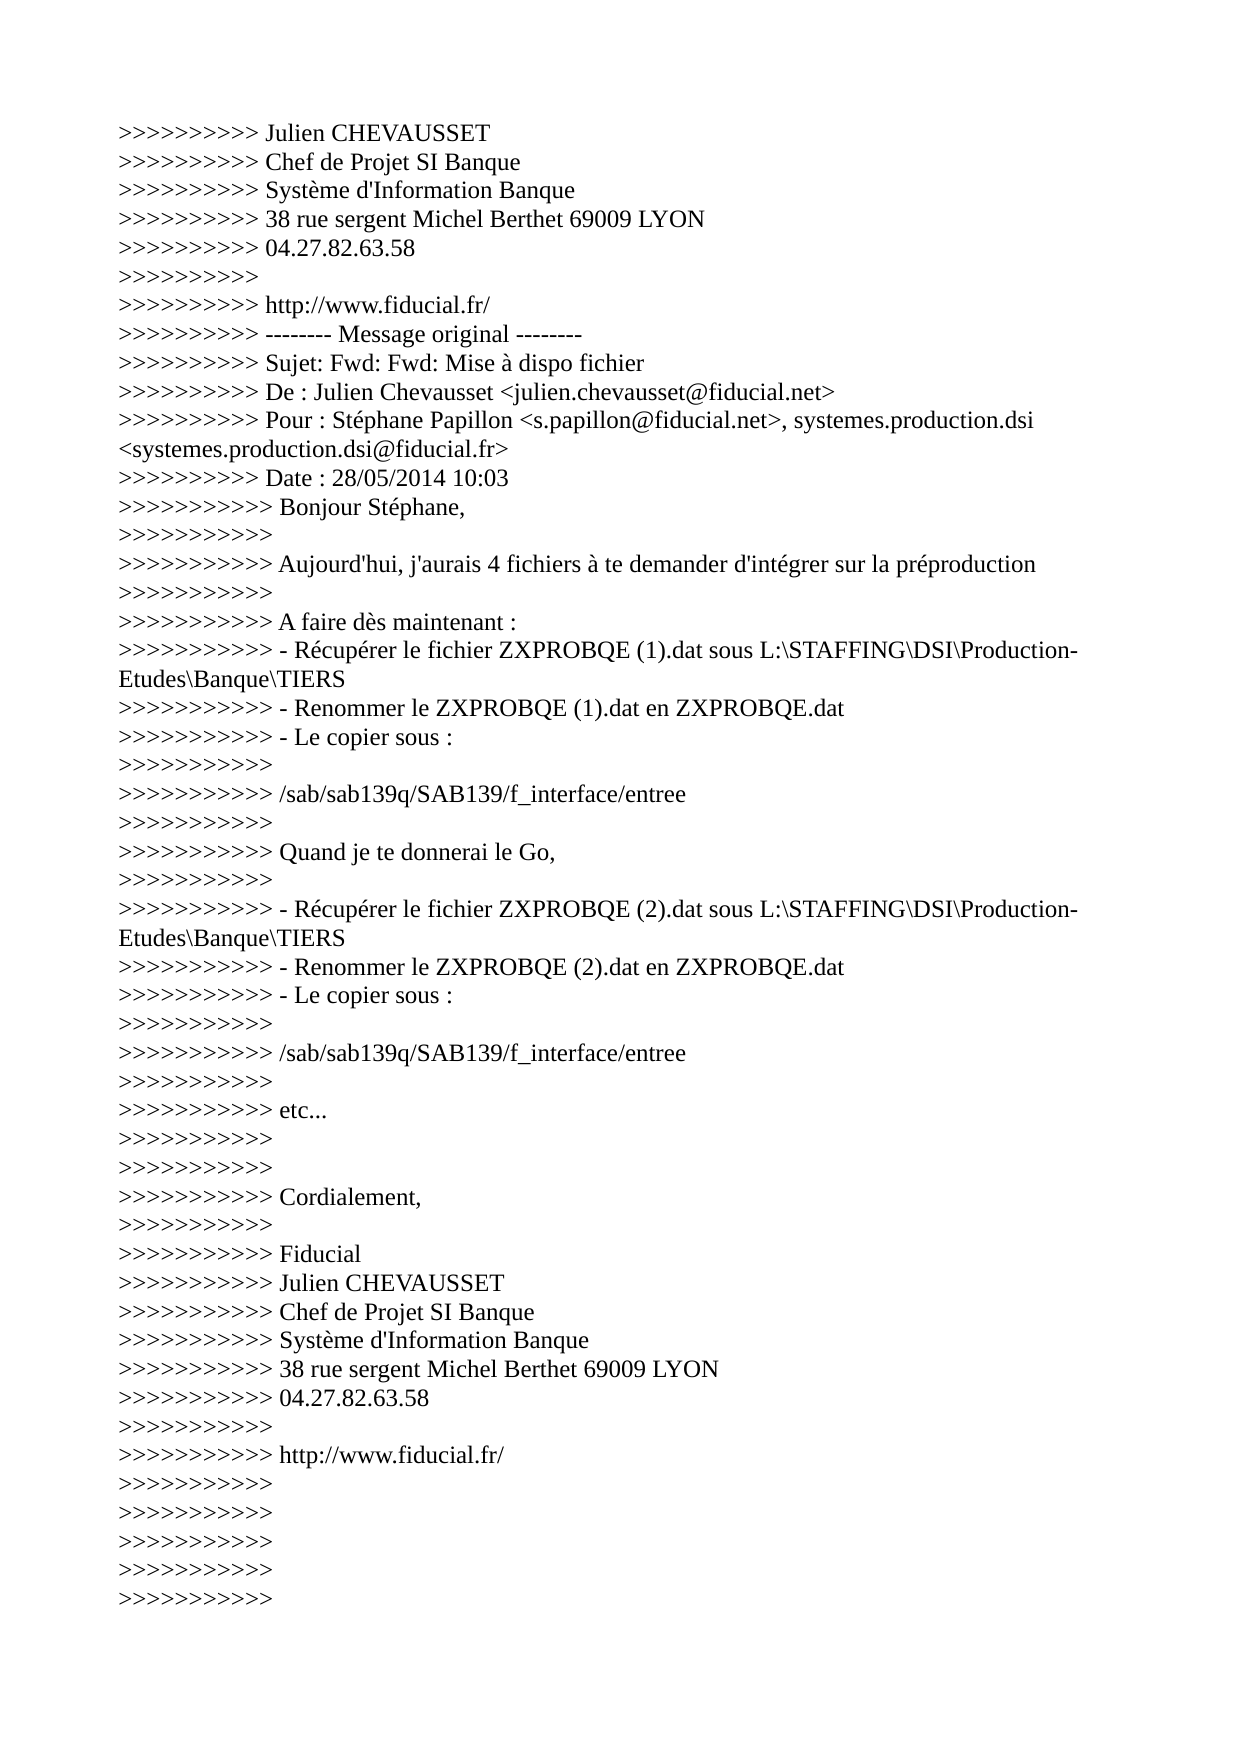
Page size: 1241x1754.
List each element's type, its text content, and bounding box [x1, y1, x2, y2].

text >>>>>>>>>>> [118, 1009, 1122, 1038]
text >>>>>>>>>>> [118, 578, 1122, 607]
text >>>>>>>>>>> Julien CHEVAUSSET [118, 1268, 1122, 1297]
text >>>>>>>>>> Chef de Projet SI Banque [118, 147, 1122, 176]
text >>>>>>>>>>> Fiducial [118, 1239, 1122, 1268]
text >>>>>>>>>>> A faire dès maintenant : [118, 607, 1122, 636]
text >>>>>>>>>>> [118, 808, 1122, 837]
text >>>>>>>>>> Pour : Stéphane Papillon <s.papillon@fiducial.net>, systemes.production.dsi <systemes.production.dsi@fiducial.fr> [118, 406, 1122, 463]
text >>>>>>>>>>> [118, 1556, 1122, 1584]
text >>>>>>>>>>> [118, 521, 1122, 549]
text >>>>>>>>>>> [118, 1211, 1122, 1239]
text >>>>>>>>>>> [118, 1412, 1122, 1441]
text >>>>>>>>>> De : Julien Chevausset <julien.chevausset@fiducial.net> [118, 377, 1122, 406]
text >>>>>>>>>>> Quand je te donnerai le Go, [118, 837, 1122, 866]
text >>>>>>>>>>> - Le copier sous : [118, 722, 1122, 751]
text >>>>>>>>>>> /sab/sab139q/SAB139/f_interface/entree [118, 1038, 1122, 1067]
text >>>>>>>>>>> etc... [118, 1096, 1122, 1124]
text >>>>>>>>>>> [118, 866, 1122, 894]
text >>>>>>>>>>> [118, 1067, 1122, 1096]
text >>>>>>>>>>> - Récupérer le fichier ZXPROBQE (1).dat sous L:\STAFFING\DSI\Production-Etudes\Banque\TIERS [118, 636, 1122, 693]
text >>>>>>>>>>> [118, 1153, 1122, 1182]
text >>>>>>>>>>> Cordialement, [118, 1182, 1122, 1211]
text >>>>>>>>>>> - Récupérer le fichier ZXPROBQE (2).dat sous L:\STAFFING\DSI\Production-Etudes\Banque\TIERS [118, 894, 1122, 952]
text >>>>>>>>>> [118, 262, 1122, 291]
text >>>>>>>>>> 04.27.82.63.58 [118, 233, 1122, 262]
text >>>>>>>>>>> Système d'Information Banque [118, 1326, 1122, 1354]
text >>>>>>>>>> http://www.fiducial.fr/ [118, 291, 1122, 319]
text >>>>>>>>>>> [118, 751, 1122, 779]
text >>>>>>>>>>> [118, 1124, 1122, 1153]
text >>>>>>>>>>> http://www.fiducial.fr/ [118, 1441, 1122, 1469]
text >>>>>>>>>>> Aujourd'hui, j'aurais 4 fichiers à te demander d'intégrer sur la préproduction [118, 549, 1122, 578]
text >>>>>>>>>>> [118, 1584, 1122, 1613]
text >>>>>>>>>> Sujet: Fwd: Fwd: Mise à dispo fichier [118, 348, 1122, 377]
text >>>>>>>>>>> Chef de Projet SI Banque [118, 1297, 1122, 1326]
text >>>>>>>>>>> 04.27.82.63.58 [118, 1383, 1122, 1412]
text >>>>>>>>>>> - Renommer le ZXPROBQE (2).dat en ZXPROBQE.dat [118, 952, 1122, 981]
text >>>>>>>>>>> [118, 1498, 1122, 1527]
text >>>>>>>>>>> 38 rue sergent Michel Berthet 69009 LYON [118, 1354, 1122, 1383]
text >>>>>>>>>>> [118, 1469, 1122, 1498]
text >>>>>>>>>> -------- Message original -------- [118, 319, 1122, 348]
text >>>>>>>>>> Date : 28/05/2014 10:03 [118, 463, 1122, 492]
text >>>>>>>>>>> - Le copier sous : [118, 981, 1122, 1009]
text >>>>>>>>>>> Bonjour Stéphane, [118, 492, 1122, 521]
text >>>>>>>>>> Système d'Information Banque [118, 176, 1122, 204]
text >>>>>>>>>> Julien CHEVAUSSET [118, 118, 1122, 147]
text >>>>>>>>>>> /sab/sab139q/SAB139/f_interface/entree [118, 779, 1122, 808]
text >>>>>>>>>> 38 rue sergent Michel Berthet 69009 LYON [118, 204, 1122, 233]
text >>>>>>>>>>> - Renommer le ZXPROBQE (1).dat en ZXPROBQE.dat [118, 693, 1122, 722]
text >>>>>>>>>>> [118, 1527, 1122, 1556]
